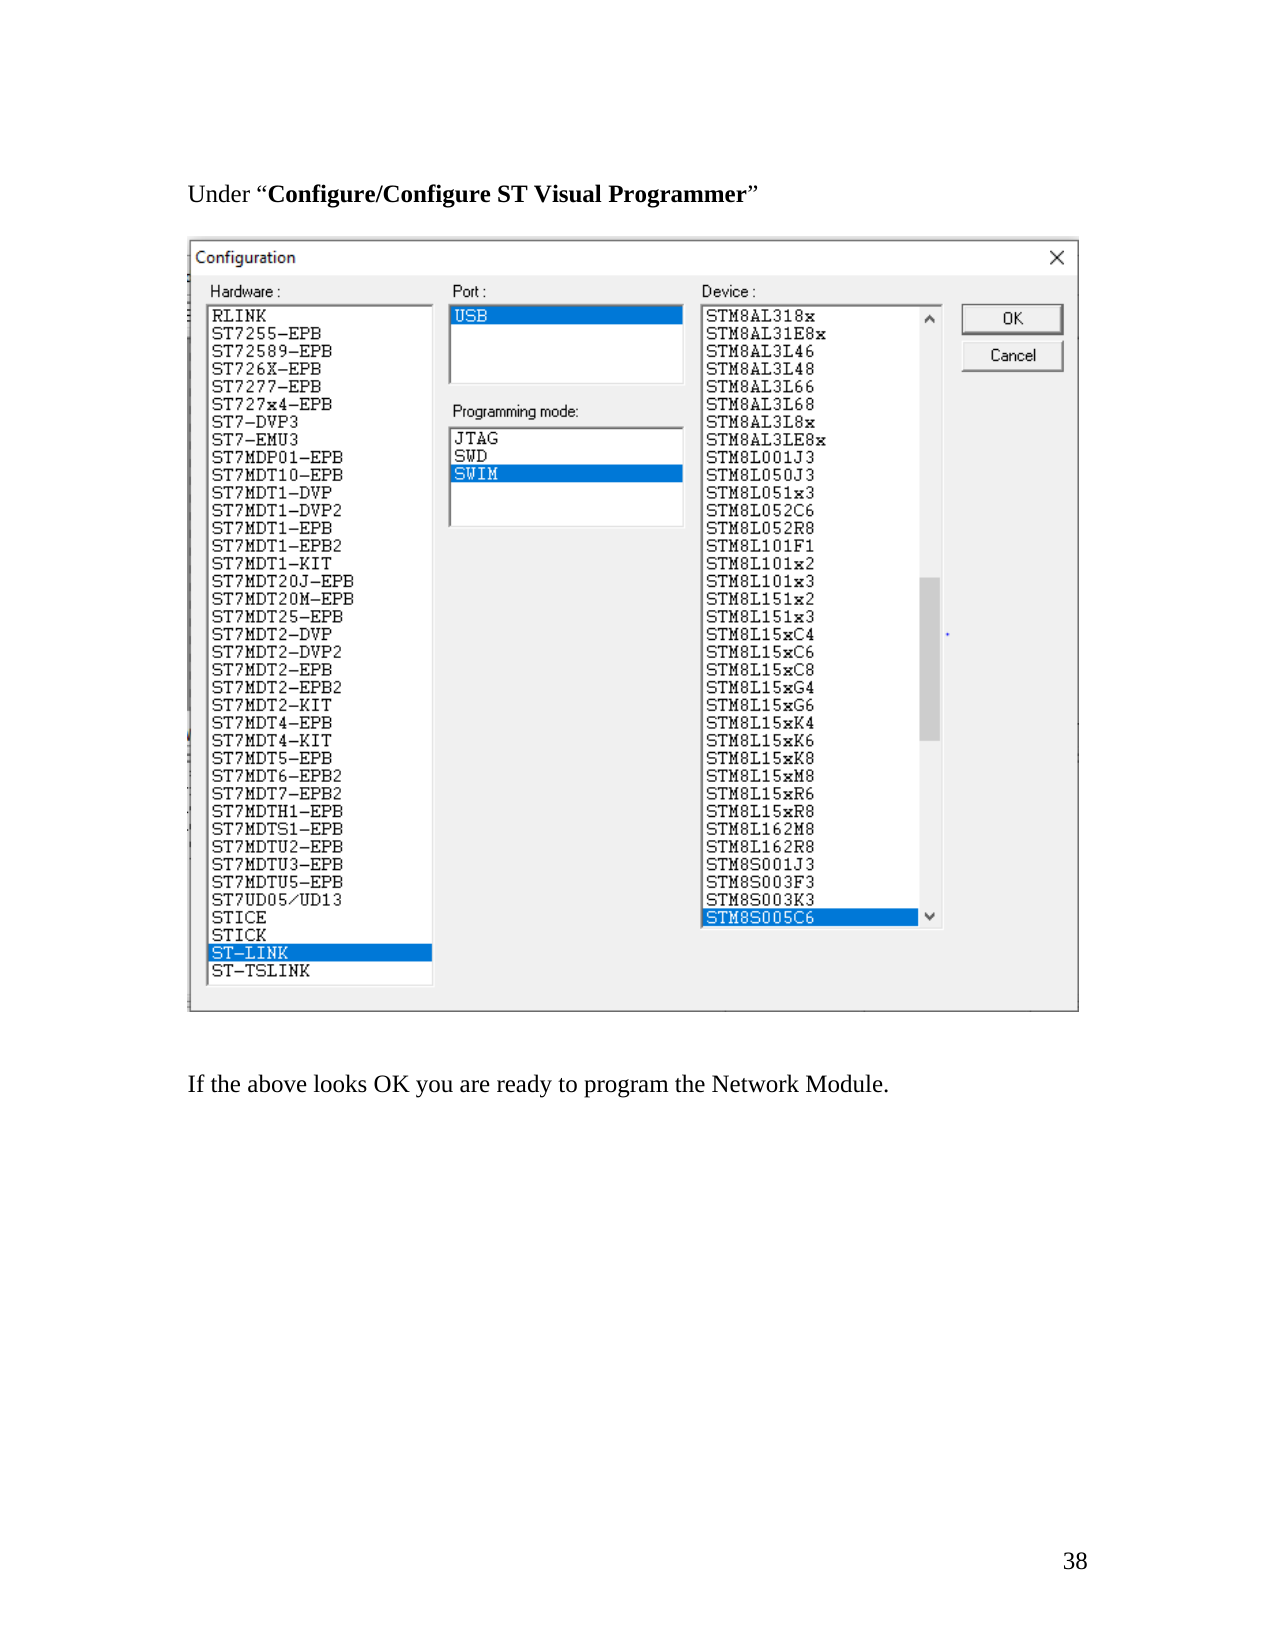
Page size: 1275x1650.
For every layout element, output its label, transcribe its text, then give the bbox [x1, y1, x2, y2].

text Under “Configure/Configure ST Visual Programmer” [187, 179, 1087, 207]
text If the above looks OK you are ready to program the Network Module. [187, 1069, 1087, 1098]
picture [187, 236, 1079, 1012]
